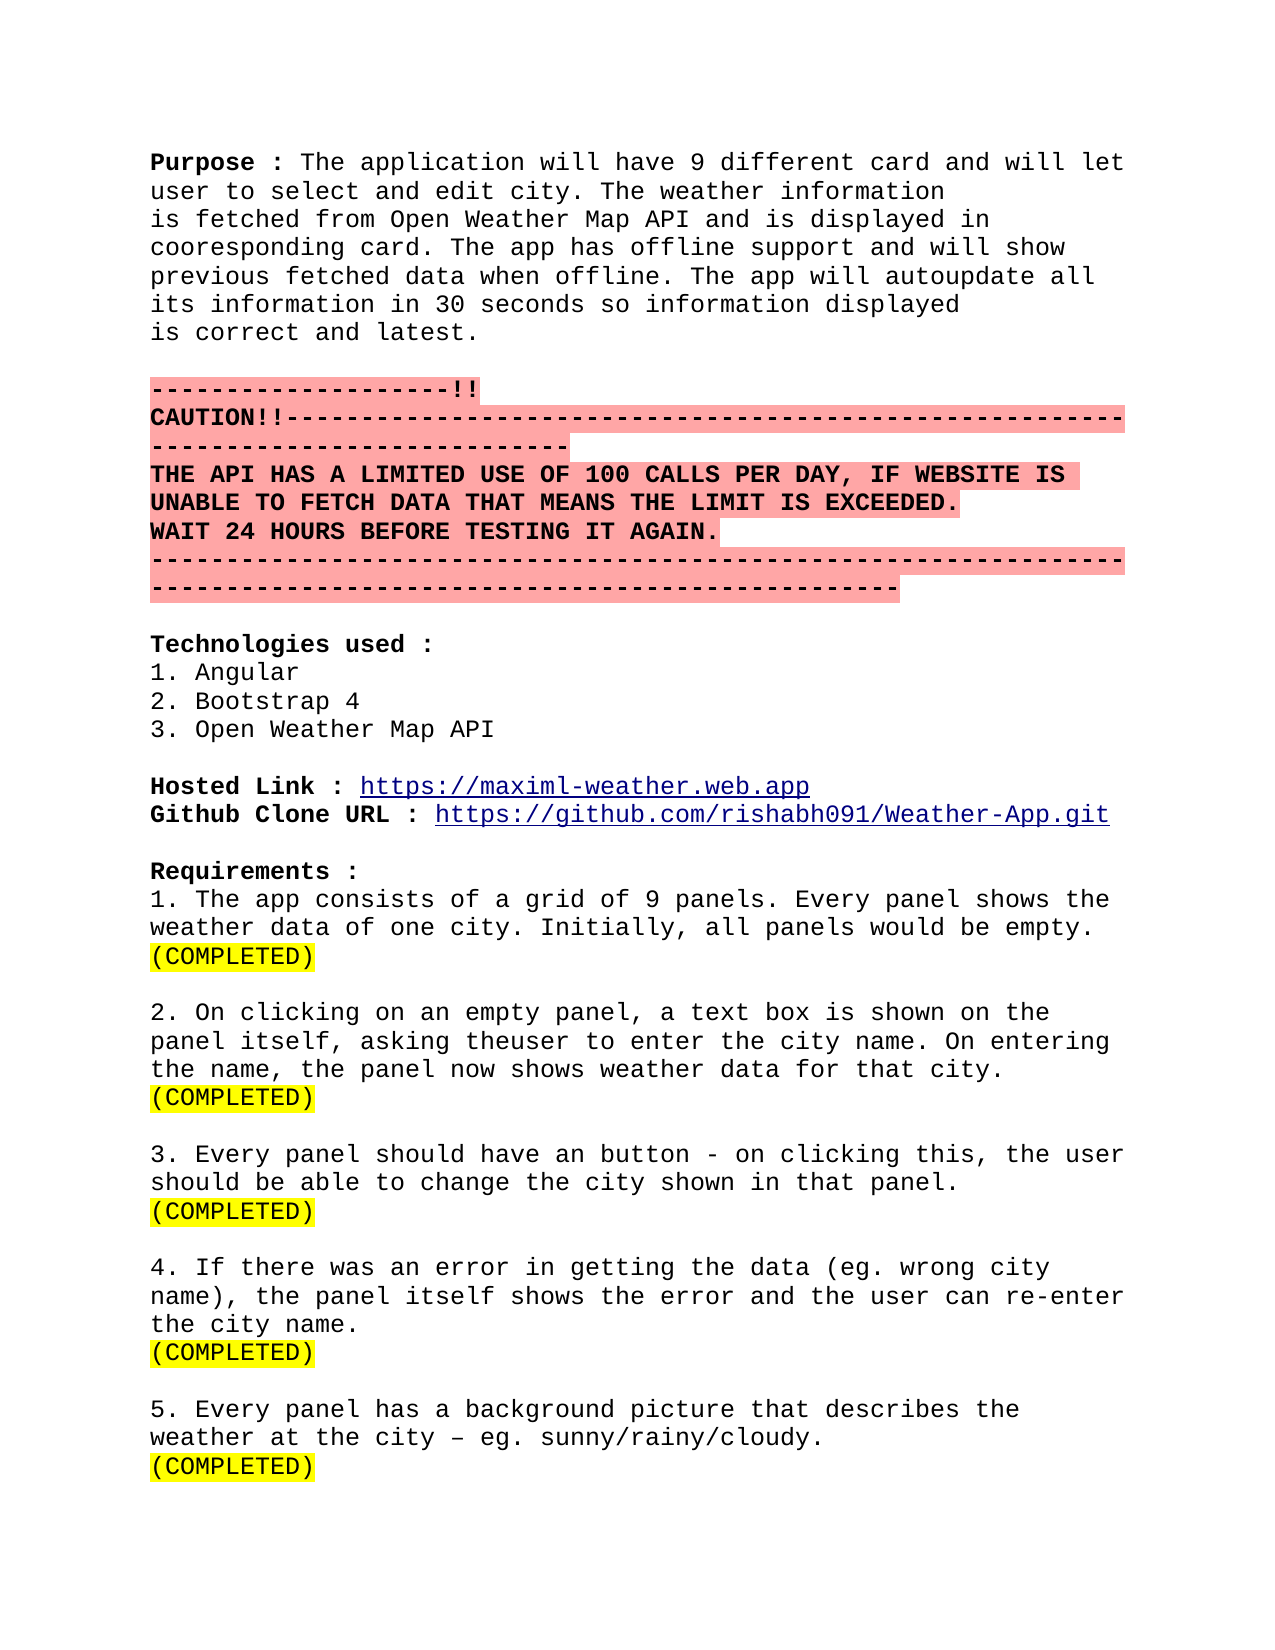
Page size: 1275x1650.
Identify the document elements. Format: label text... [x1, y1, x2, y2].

text previous fetched data when offline. The app will autoupdate all its information in 30 seconds so information displayed [150, 263, 1125, 320]
text ------------------------------------------------------------------------------------------------------------------- [150, 547, 1125, 603]
text (COMPLETED) [150, 1340, 1125, 1368]
text 4. If there was an error in getting the data (eg. wrong city name), the panel itself shows the error and the user can re-enter the city name. [150, 1255, 1125, 1340]
text WAIT 24 HOURS BEFORE TESTING IT AGAIN. [150, 518, 1125, 547]
text 5. Every panel has a background picture that describes the weather at the city – eg. sunny/rainy/cloudy. [150, 1397, 1125, 1453]
text Purpose : The application will have 9 different card and will let user to select and edit city. The weather information [150, 150, 1125, 207]
text Technologies used : [150, 632, 1125, 660]
text THE API HAS A LIMITED USE OF 100 CALLS PER DAY, IF WEBSITE IS UNABLE TO FETCH DATA THAT MEANS THE LIMIT IS EXCEEDED. [150, 462, 1125, 518]
text (COMPLETED) [150, 1453, 1125, 1482]
text is fetched from Open Weather Map API and is displayed in cooresponding card. The app has offline support and will show [150, 207, 1125, 263]
text --------------------!!CAUTION!!------------------------------------------------------------------------------------ [150, 377, 1125, 462]
text 1. Angular [150, 660, 1125, 688]
text Github Clone URL : https://github.com/rishabh091/Weather-App.git [150, 802, 1125, 830]
text 2. Bootstrap 4 [150, 688, 1125, 717]
text 2. On clicking on an empty panel, a text box is shown on the panel itself, asking theuser to enter the city name. On entering the name, the panel now shows weather data for that city. [150, 1000, 1125, 1085]
text 3. Open Weather Map API [150, 717, 1125, 745]
text (COMPLETED) [150, 1085, 1125, 1113]
text (COMPLETED) [150, 1198, 1125, 1227]
text Requirements : [150, 858, 1125, 887]
text (COMPLETED) [150, 943, 1125, 972]
text is correct and latest. [150, 320, 1125, 348]
text 1. The app consists of a grid of 9 panels. Every panel shows the weather data of one city. Initially, all panels would be empty. [150, 887, 1125, 943]
text 3. Every panel should have an button - on clicking this, the user should be able to change the city shown in that panel. [150, 1142, 1125, 1198]
text Hosted Link : https://maximl-weather.web.app [150, 773, 1125, 802]
